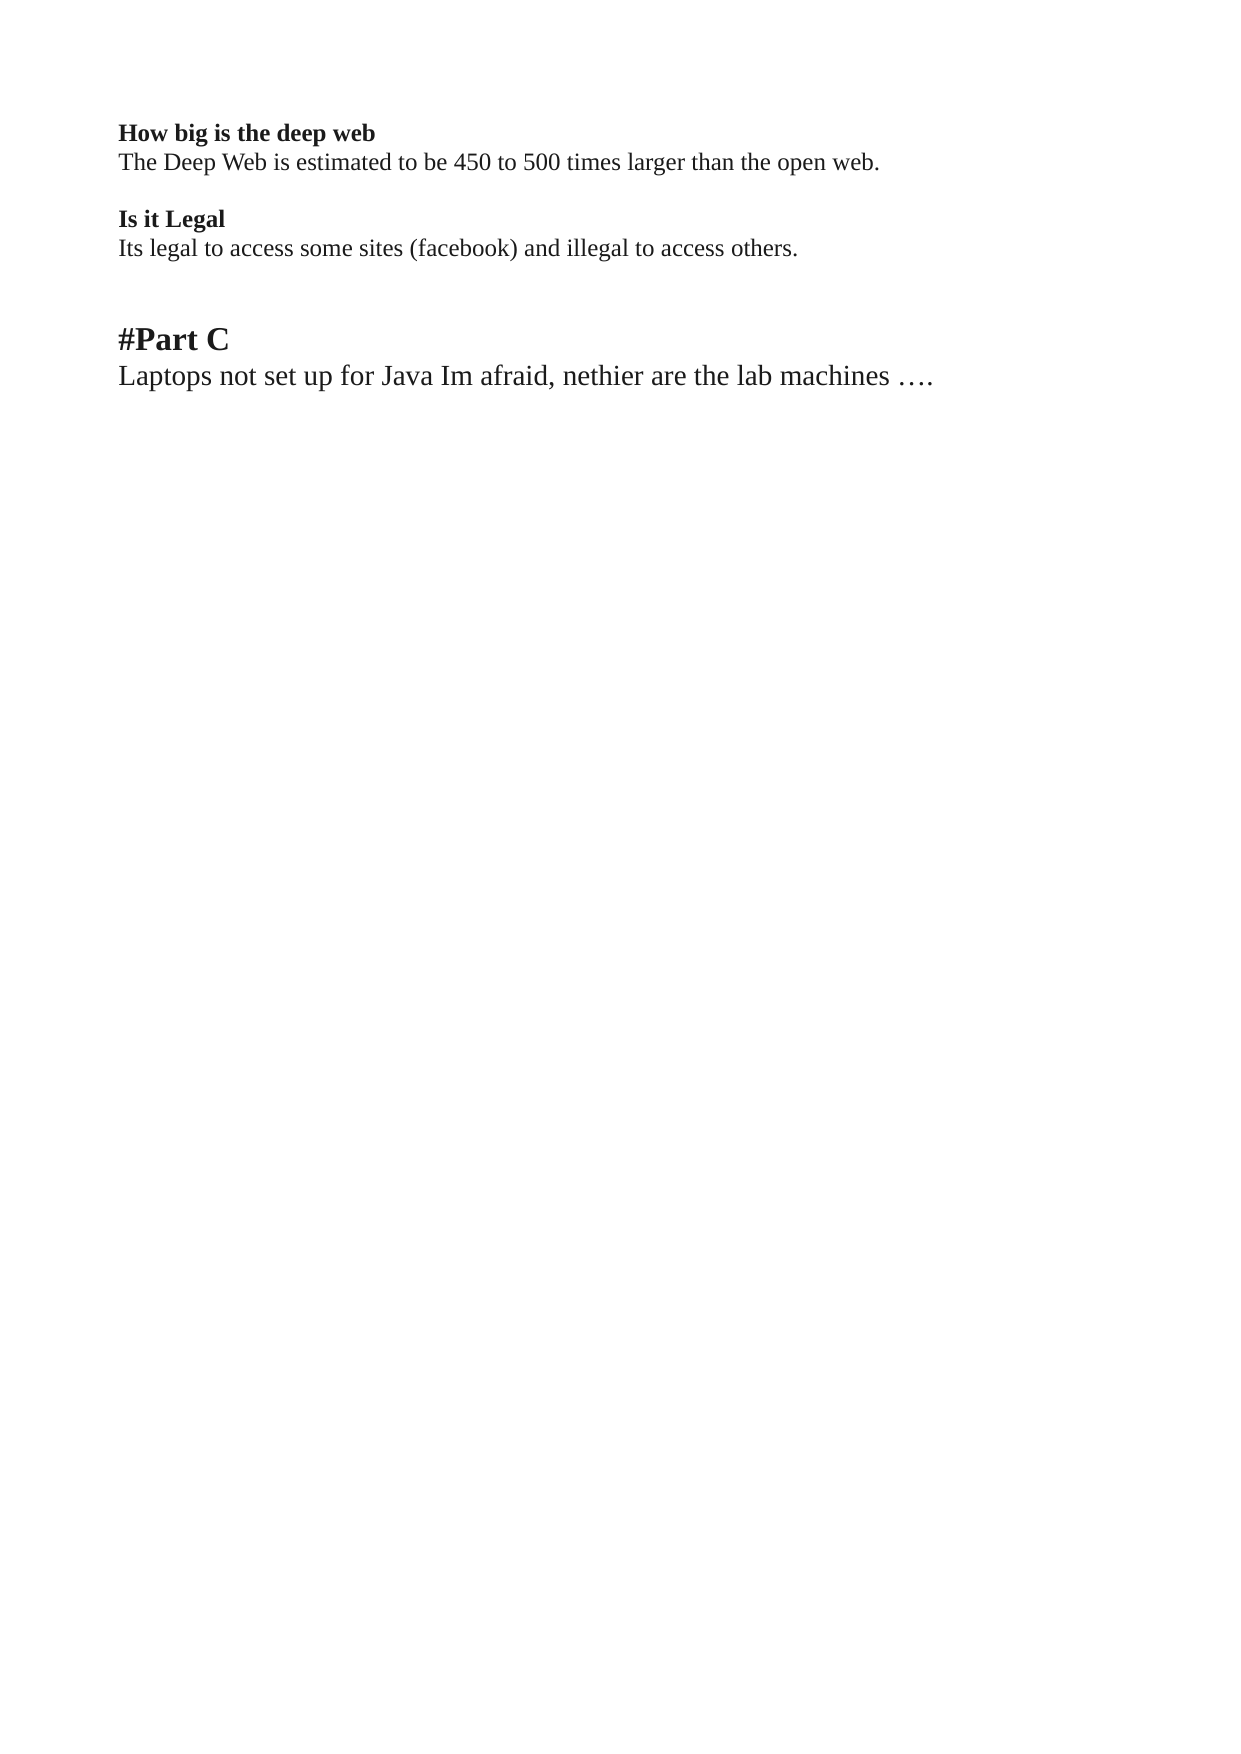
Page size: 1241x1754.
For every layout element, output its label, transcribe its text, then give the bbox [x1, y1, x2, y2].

text Its legal to access some sites (facebook) and illegal to access others. [118, 233, 1122, 262]
text #Part C [118, 319, 1122, 358]
text The Deep Web is estimated to be 450 to 500 times larger than the open web. [118, 147, 1122, 176]
text Laptops not set up for Java Im afraid, nethier are the lab machines …. [118, 358, 1122, 391]
text Is it Legal [118, 204, 1122, 233]
text How big is the deep web [118, 118, 1122, 147]
